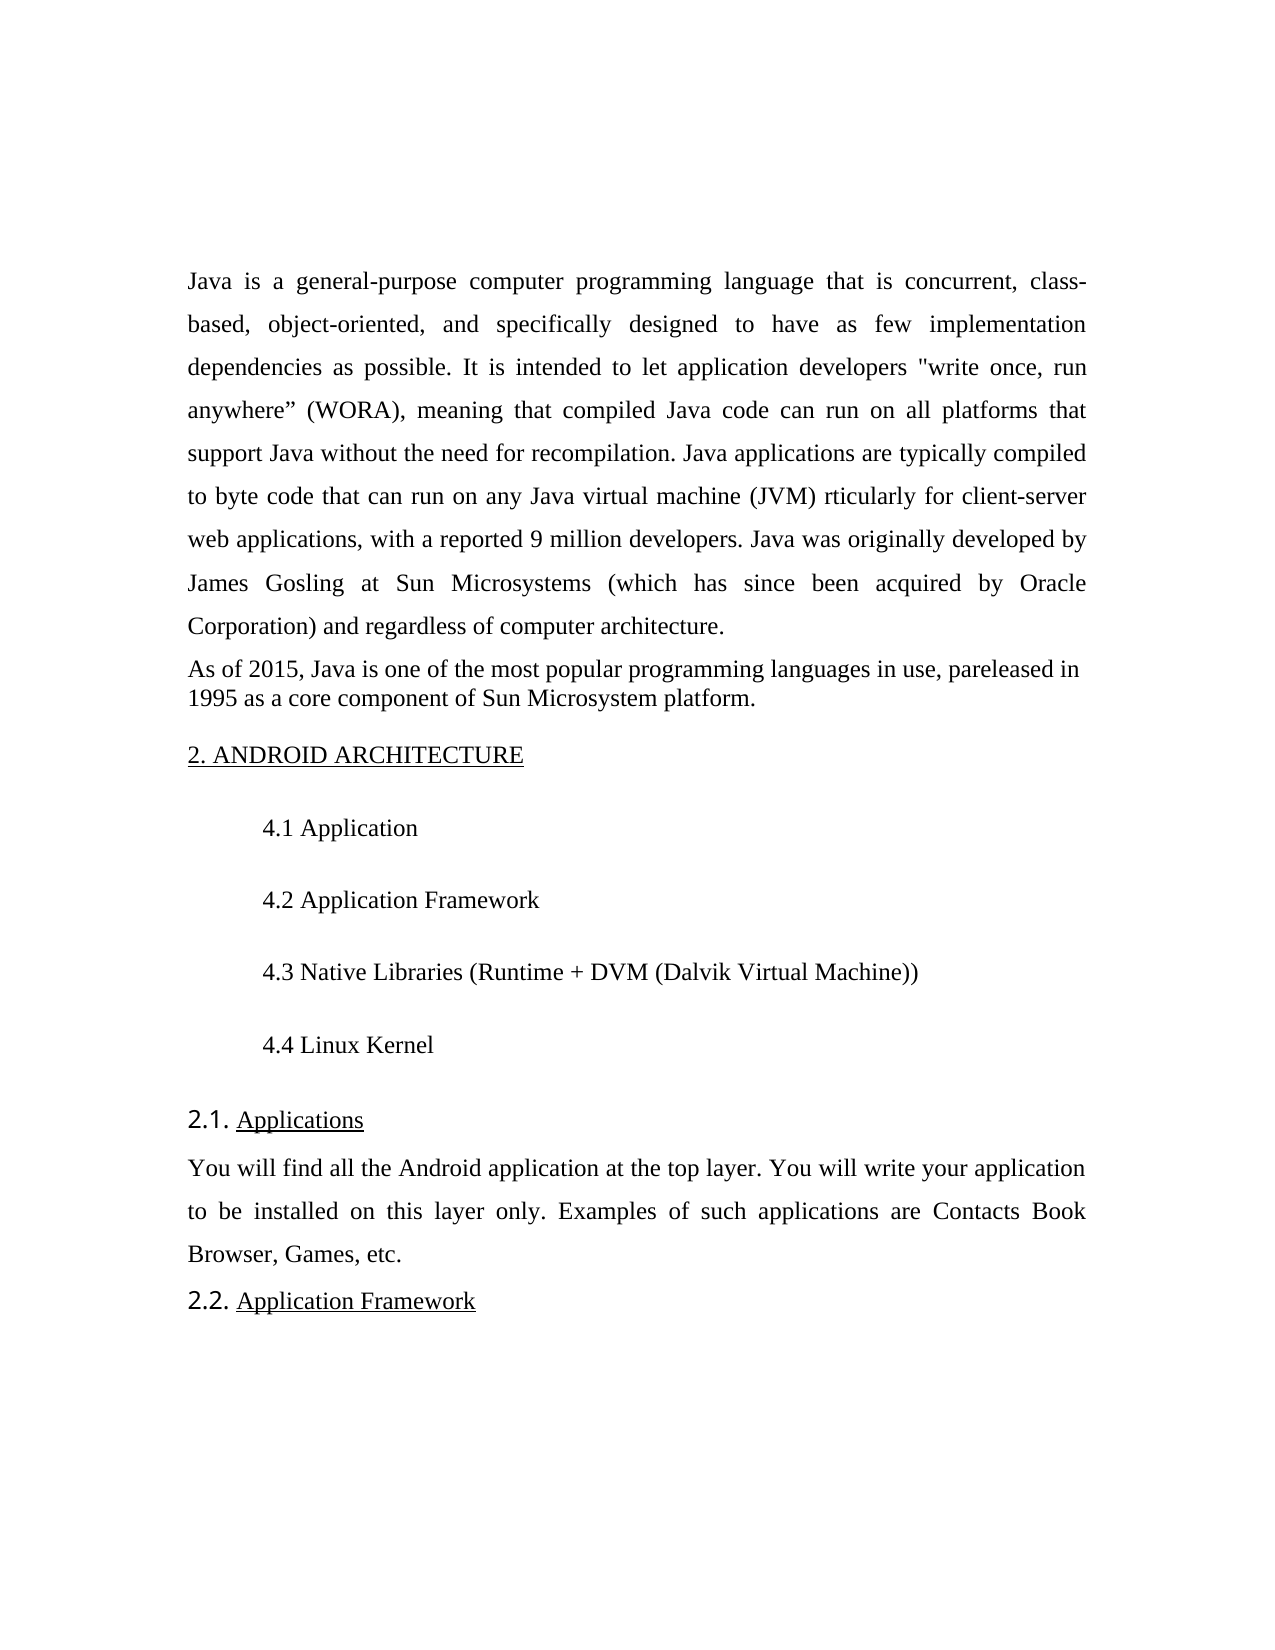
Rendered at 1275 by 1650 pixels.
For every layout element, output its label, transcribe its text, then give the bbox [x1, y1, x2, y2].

text You will find all the Android application at the top layer. You will write your application to be installed on this layer only. Examples of such applications are Contacts Book Browser, Games, etc. [187, 1153, 1087, 1268]
list 4.2 Application Framework [262, 885, 1087, 914]
list 4.1 Application [262, 813, 1087, 842]
list 4.4 Linux Kernel [262, 1030, 1087, 1058]
text 2.2. Application Framework [187, 1282, 1087, 1316]
list 4.3 Native Libraries (Runtime + DVM (Dalvik Virtual Machine)) [262, 957, 1087, 986]
text 2.1. Applications [187, 1102, 1087, 1136]
text 2. ANDROID ARCHITECTURE [187, 741, 1087, 769]
text As of 2015, Java is one of the most popular programming languages in use, pareleased in 1995 as a core component of Sun Microsystem platform. [187, 654, 1087, 711]
text Java is a general-purpose computer programming language that is concurrent, class-based, object-oriented, and specifically designed to have as few implementation dependencies as possible. It is intended to let application developers "write once, run anywhere” (WORA), meaning that compiled Java code can run on all platforms that support Java without the need for recompilation. Java applications are typically compiled to byte code that can run on any Java virtual machine (JVM) rticularly for client-server web applications, with a reported 9 million developers. Java was originally developed by James Gosling at Sun Microsystems (which has since been acquired by Oracle Corporation) and regardless of computer architecture. [187, 266, 1087, 639]
